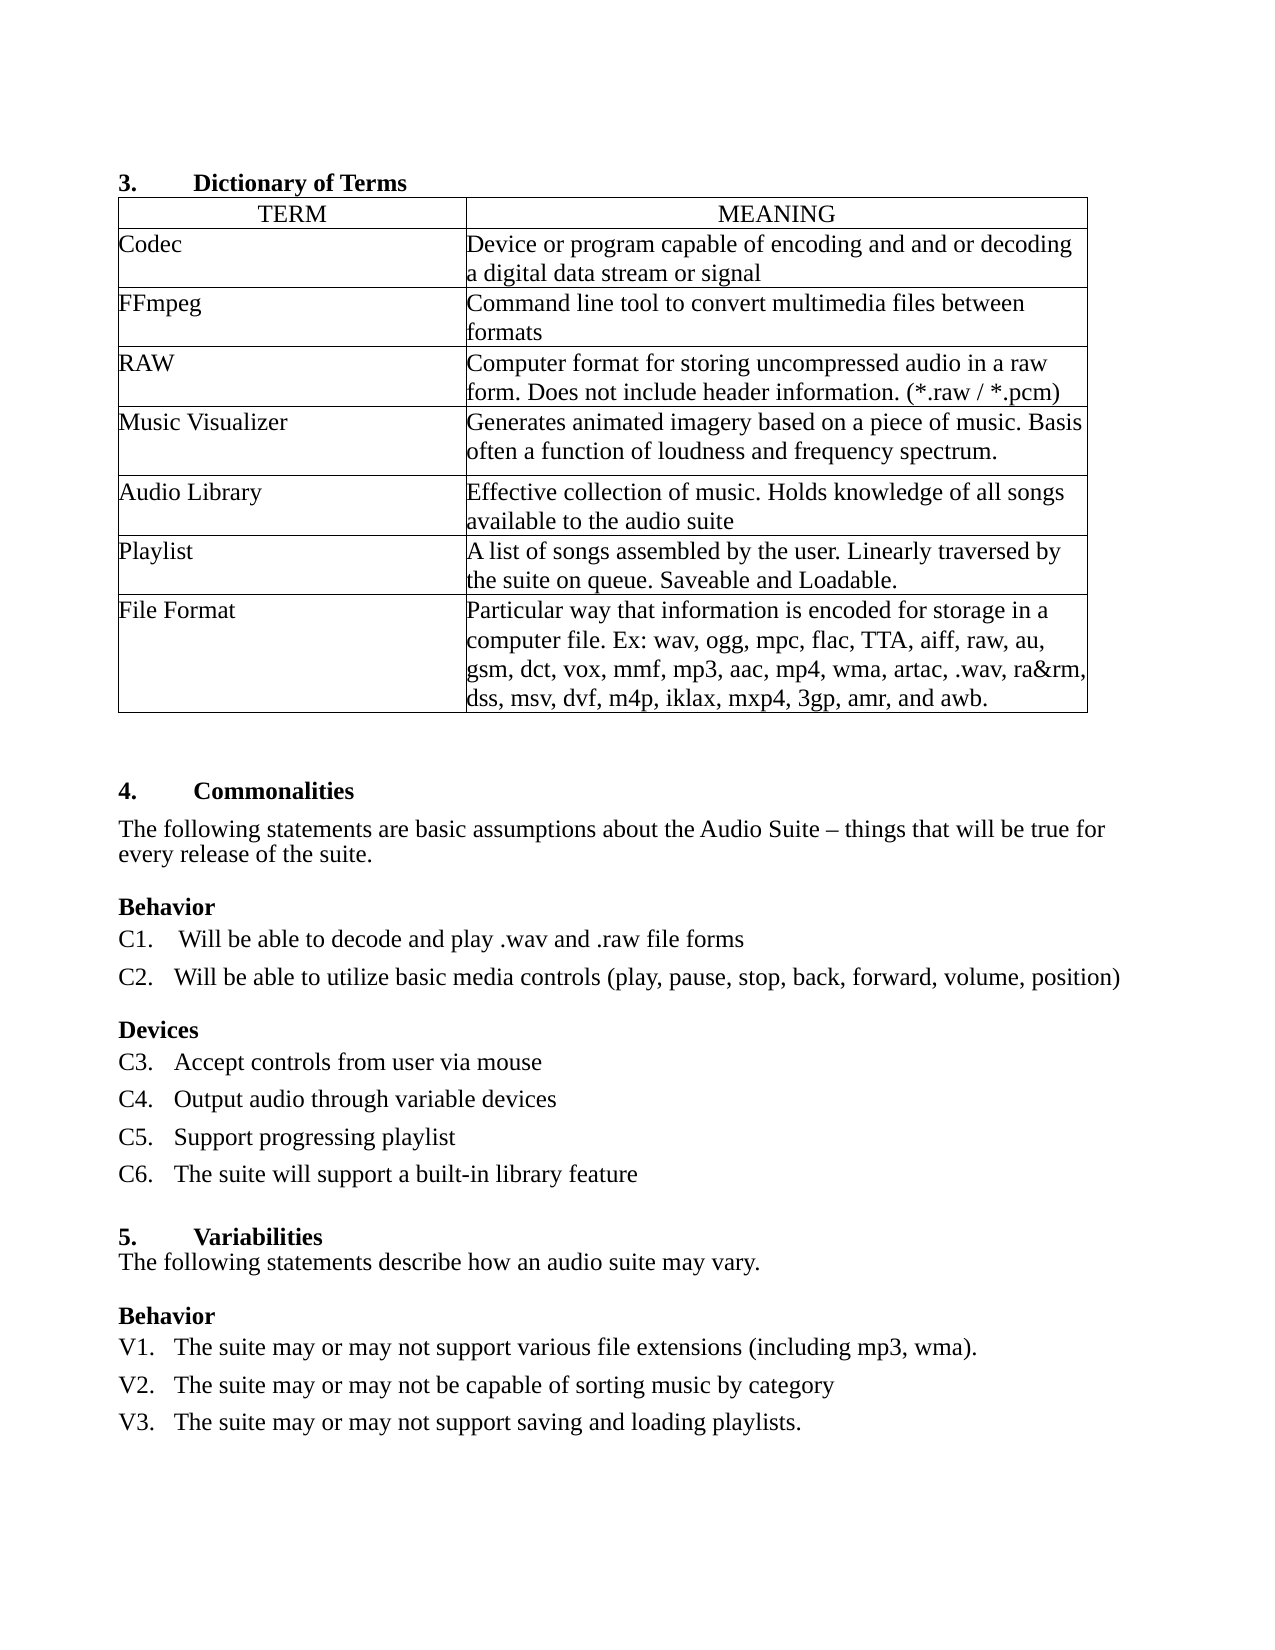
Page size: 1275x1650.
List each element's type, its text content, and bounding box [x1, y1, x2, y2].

list The suite may or may not support saving and loading playlists. [118, 1411, 1157, 1436]
table_cell Codec [119, 229, 466, 287]
list Will be able to decode and play .wav and .raw file forms [118, 927, 1157, 952]
table_cell A list of songs assembled by the user. Linearly traversed by the suite on queue. Saveable and Loadable. [467, 536, 1087, 594]
table_cell Generates animated imagery based on a piece of music. Basis often a function of loudness and frequency spectrum. [467, 407, 1087, 475]
list 3. Dictionary of Terms [118, 168, 1157, 197]
table_cell Audio Library [119, 476, 466, 535]
table_cell FFmpeg [119, 288, 466, 346]
subtitle Devices [118, 1015, 1157, 1044]
list The suite may or may not be capable of sorting music by category [118, 1373, 1157, 1398]
table_cell Particular way that information is encoded for storage in a computer file. Ex: wav, ogg, mpc, flac, TTA, aiff, raw, au, gsm, dct, vox, mmf, mp3, aac, mp4, wma, artac, .wav, ra&rm, dss, msv, dvf, m4p, iklax, mxp4, 3gp, amr, and awb. [467, 595, 1087, 712]
subtitle Behavior [118, 892, 1157, 921]
table_header MEANING [467, 198, 1087, 227]
text The following statements describe how an audio suite may vary. [118, 1250, 1157, 1275]
list The suite may or may not support various file extensions (including mp3, wma). [118, 1336, 1157, 1361]
list Support progressing playlist [118, 1125, 1157, 1150]
list Accept controls from user via mouse [118, 1050, 1157, 1075]
table_cell RAW [119, 347, 466, 406]
table_cell Device or program capable of encoding and and or decoding a digital data stream or signal [467, 229, 1087, 287]
table_cell Effective collection of music. Holds knowledge of all songs available to the audio suite [467, 476, 1087, 535]
table_cell Computer format for storing uncompressed audio in a raw form. Does not include header information. (*.raw / *.pcm) [467, 347, 1087, 406]
list Will be able to utilize basic media controls (play, pause, stop, back, forward, volume, position) [118, 965, 1157, 990]
list 5. Variabilities [118, 1221, 1157, 1250]
subtitle Behavior [118, 1300, 1157, 1329]
list The suite will support a built-in library feature [118, 1163, 1157, 1188]
table_cell Playlist [119, 536, 466, 594]
table_cell Music Visualizer [119, 407, 466, 475]
table_cell Command line tool to convert multimedia files between formats [467, 288, 1087, 346]
list Output audio through variable devices [118, 1088, 1157, 1113]
text The following statements are basic assumptions about the Audio Suite – things that will be true for every release of the suite. [118, 817, 1157, 867]
table_cell File Format [119, 595, 466, 712]
list 4. Commonalities [118, 775, 1157, 804]
table_header TERM [119, 198, 466, 227]
